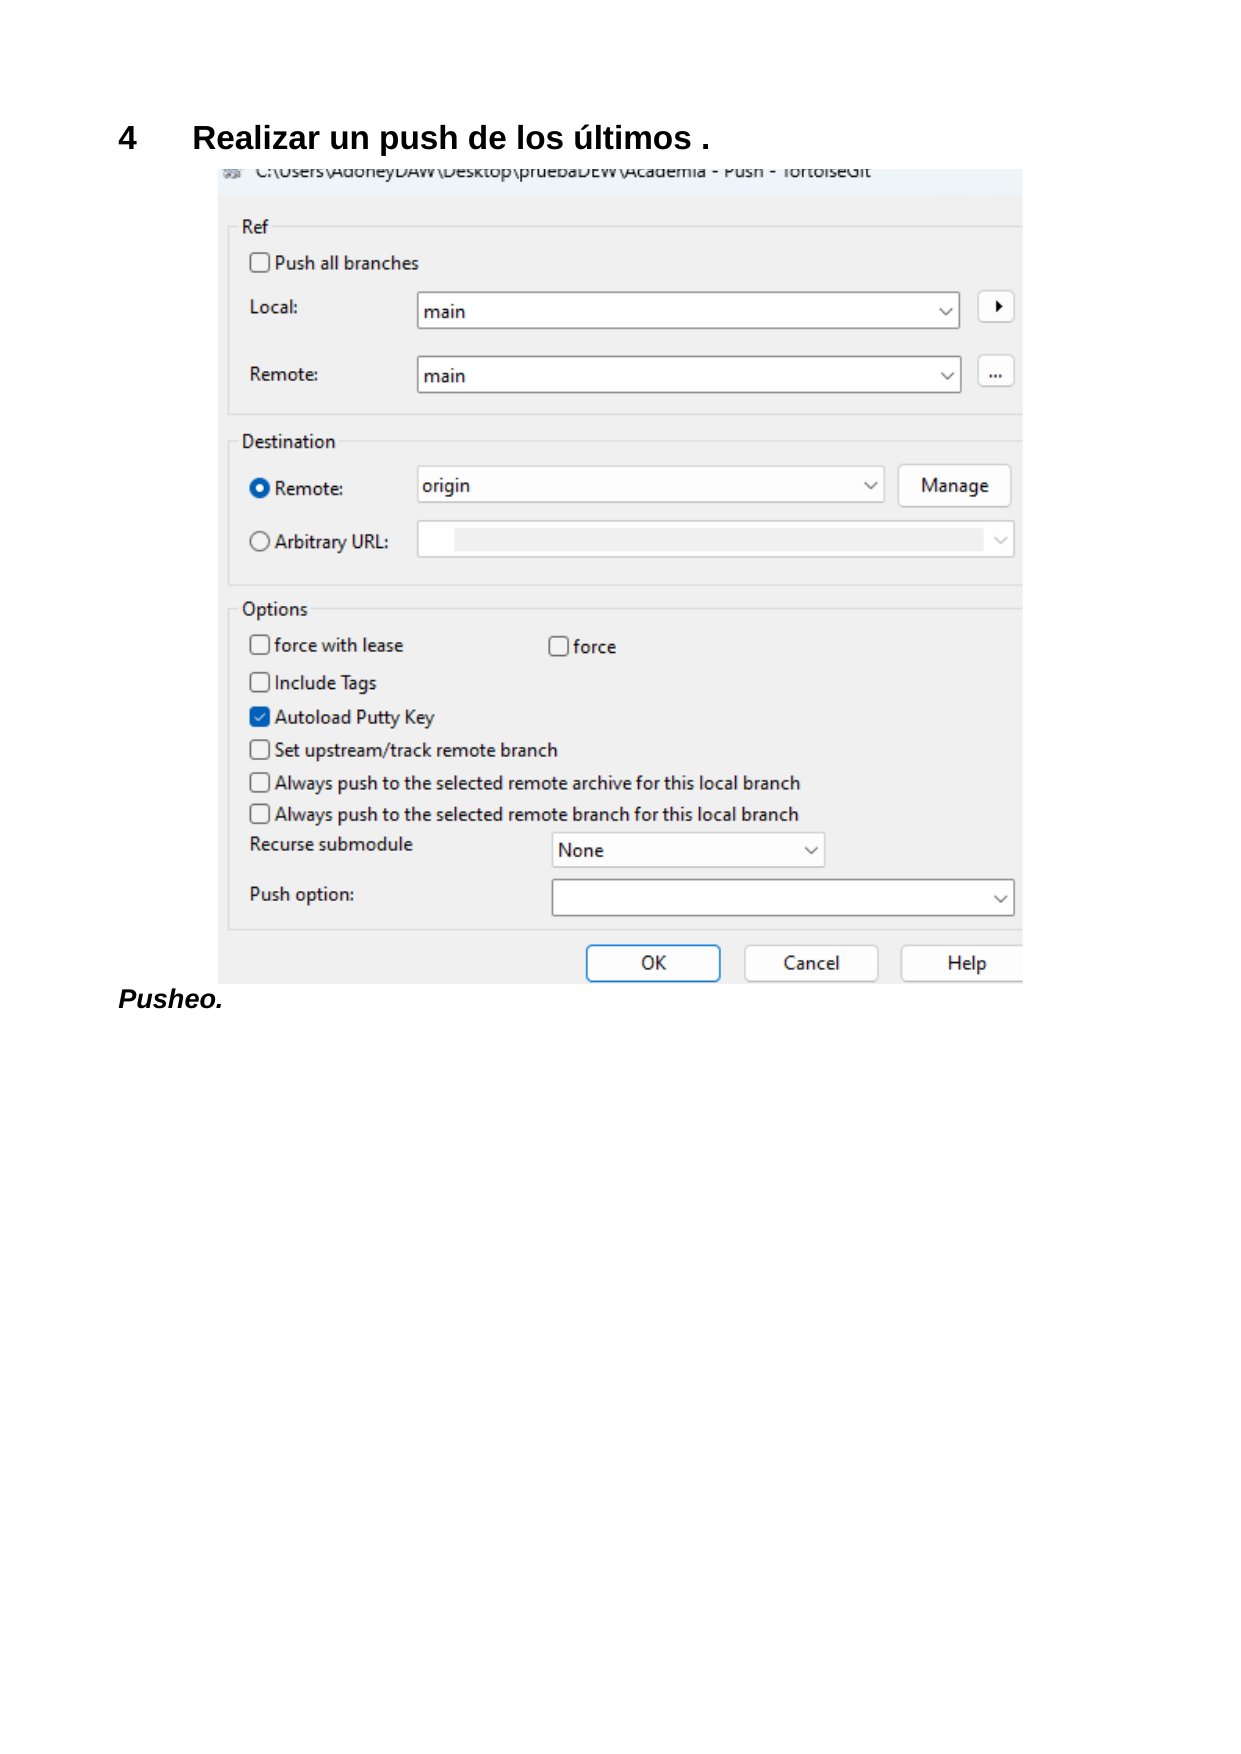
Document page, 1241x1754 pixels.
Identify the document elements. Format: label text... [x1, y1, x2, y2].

subtitle Pusheo. [118, 182, 1122, 1014]
picture [217, 169, 1023, 984]
subtitle Realizar un push de los últimos . [118, 118, 1122, 157]
